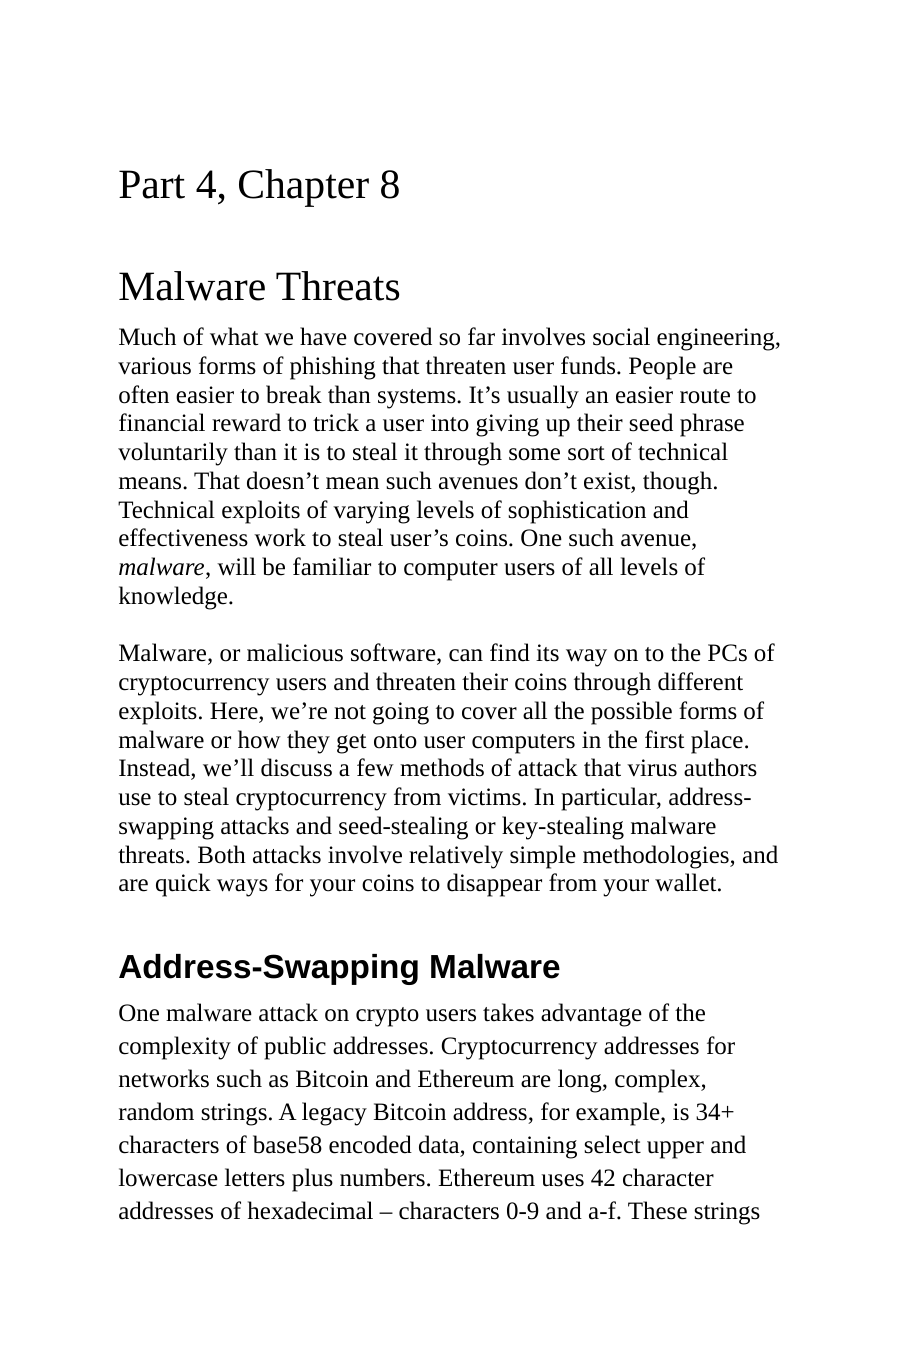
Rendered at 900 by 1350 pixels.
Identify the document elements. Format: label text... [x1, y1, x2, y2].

text One malware attack on crypto users takes advantage of the complexity of public addresses. Cryptocurrency addresses for networks such as Bitcoin and Ethereum are long, complex, random strings. A legacy Bitcoin address, for example, is 34+ characters of base58 encoded data, containing select upper and lowercase letters plus numbers. Ethereum uses 42 character addresses of hexadecimal – characters 0-9 and a-f. These strings [118, 998, 782, 1225]
subtitle Part 4, Chapter 8 [118, 160, 782, 208]
subtitle Address-Swapping Malware [118, 947, 782, 985]
subtitle Malware Threats [118, 262, 782, 310]
text Malware, or malicious software, can find its way on to the PCs of cryptocurrency users and threaten their coins through different exploits. Here, we’re not going to cover all the possible forms of malware or how they get onto user computers in the first place. Instead, we’ll discuss a few methods of attack that virus authors use to steal cryptocurrency from victims. In particular, address-swapping attacks and seed-stealing or key-stealing malware threats. Both attacks involve relatively simple methodologies, and are quick ways for your coins to disappear from your wallet. [118, 638, 782, 897]
text Much of what we have covered so far involves social engineering, various forms of phishing that threaten user funds. People are often easier to break than systems. It’s usually an easier route to financial reward to trick a user into giving up their seed phrase voluntarily than it is to steal it through some sort of technical means. That doesn’t mean such avenues don’t exist, though. Technical exploits of varying levels of sophistication and effectiveness work to steal user’s coins. One such avenue, malware, will be familiar to computer users of all levels of knowledge. [118, 322, 782, 610]
